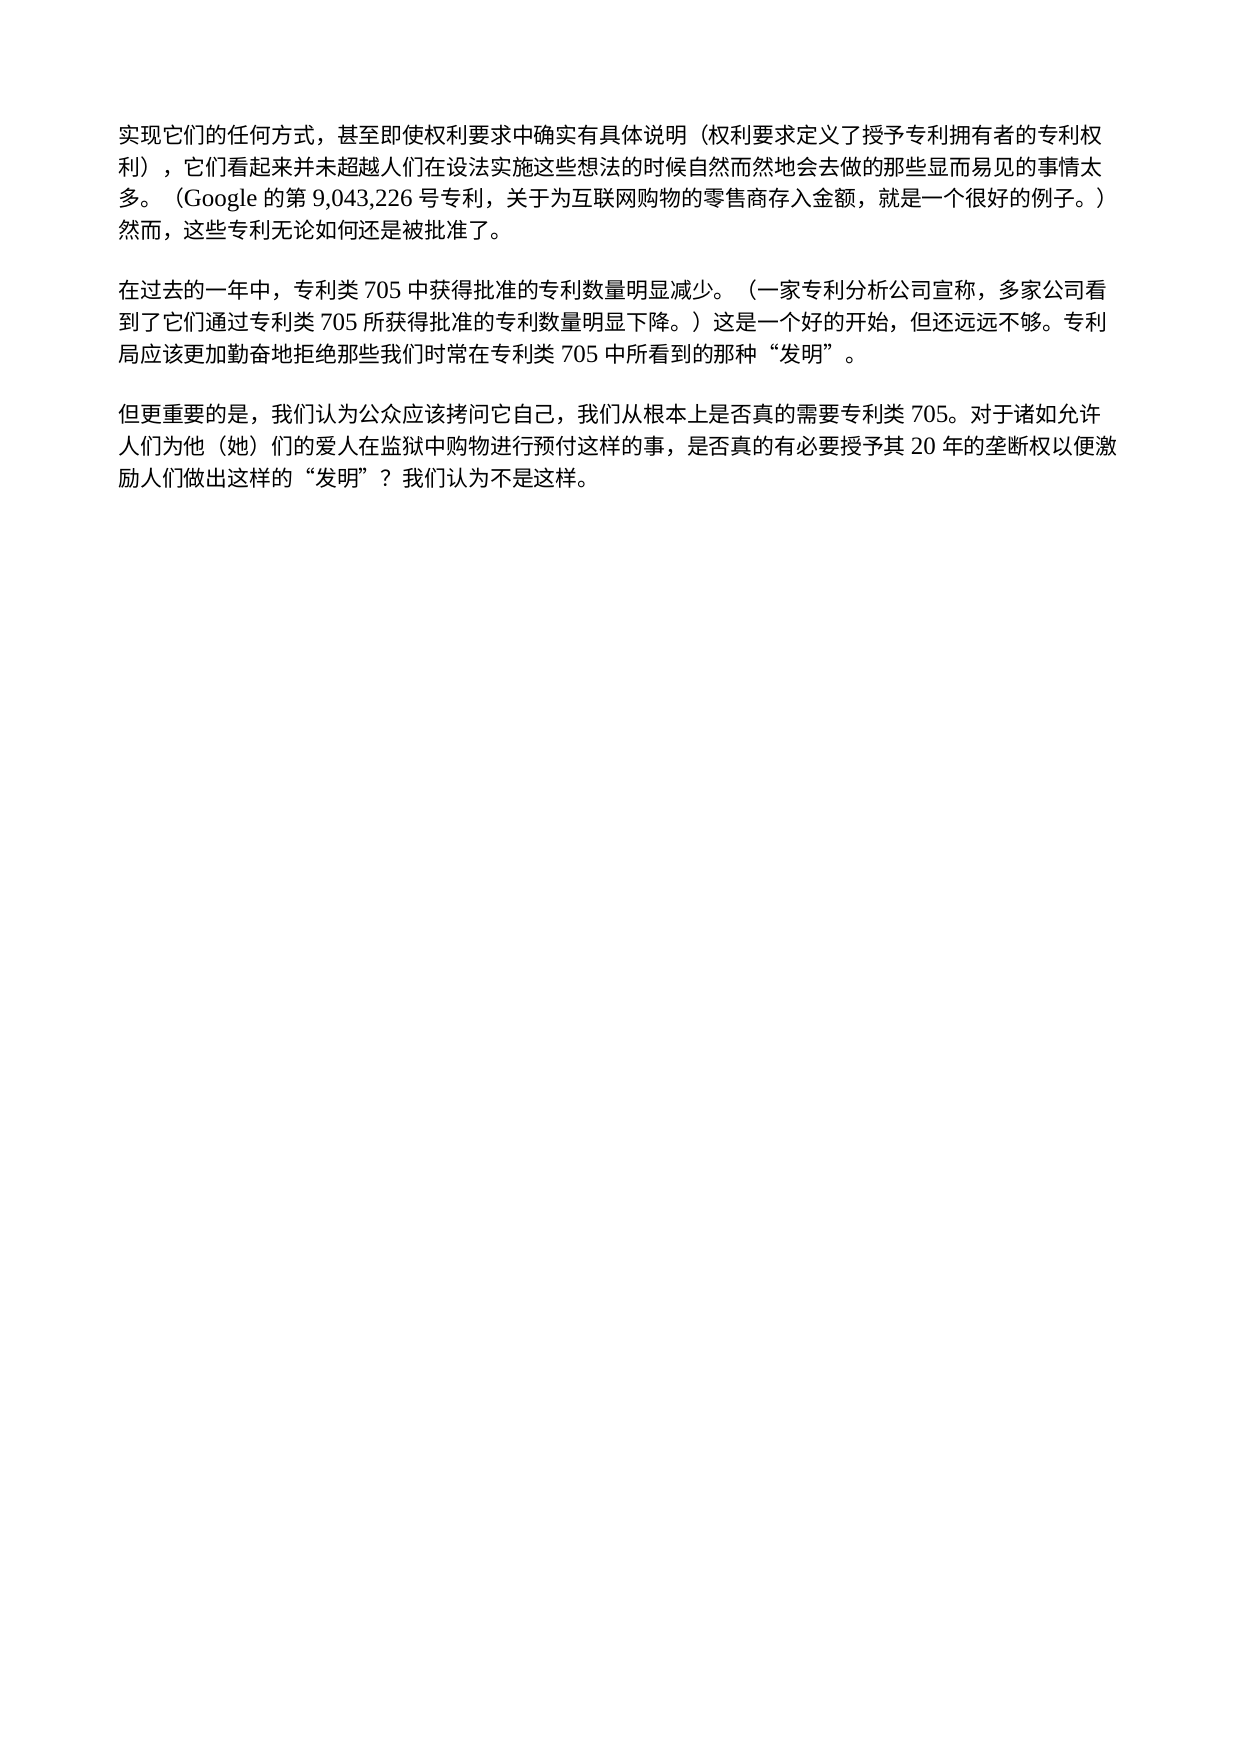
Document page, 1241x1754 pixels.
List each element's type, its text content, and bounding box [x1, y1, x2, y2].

text 但更重要的是，我们认为公众应该拷问它自己，我们从根本上是否真的需要专利类 705。对于诸如允许人们为他（她）们的爱人在监狱中购物进行预付这样的事，是否真的有必要授予其 20 年的垄断权以便激励人们做出这样的“发明”？我们认为不是这样。 [118, 397, 1122, 492]
text 在过去的一年中，专利类 705 中获得批准的专利数量明显减少。（一家专利分析公司宣称，多家公司看到了它们通过专利类 705 所获得批准的专利数量明显下降。）这是一个好的开始，但还远远不够。专利局应该更加勤奋地拒绝那些我们时常在专利类 705 中所看到的那种“发明”。 [118, 273, 1122, 368]
text 实现它们的任何方式，甚至即使权利要求中确实有具体说明（权利要求定义了授予专利拥有者的专利权利），它们看起来并未超越人们在设法实施这些想法的时候自然而然地会去做的那些显而易见的事情太多。（Google 的第 9,043,226 号专利，关于为互联网购物的零售商存入金额，就是一个很好的例子。）然而，这些专利无论如何还是被批准了。 [118, 118, 1122, 245]
